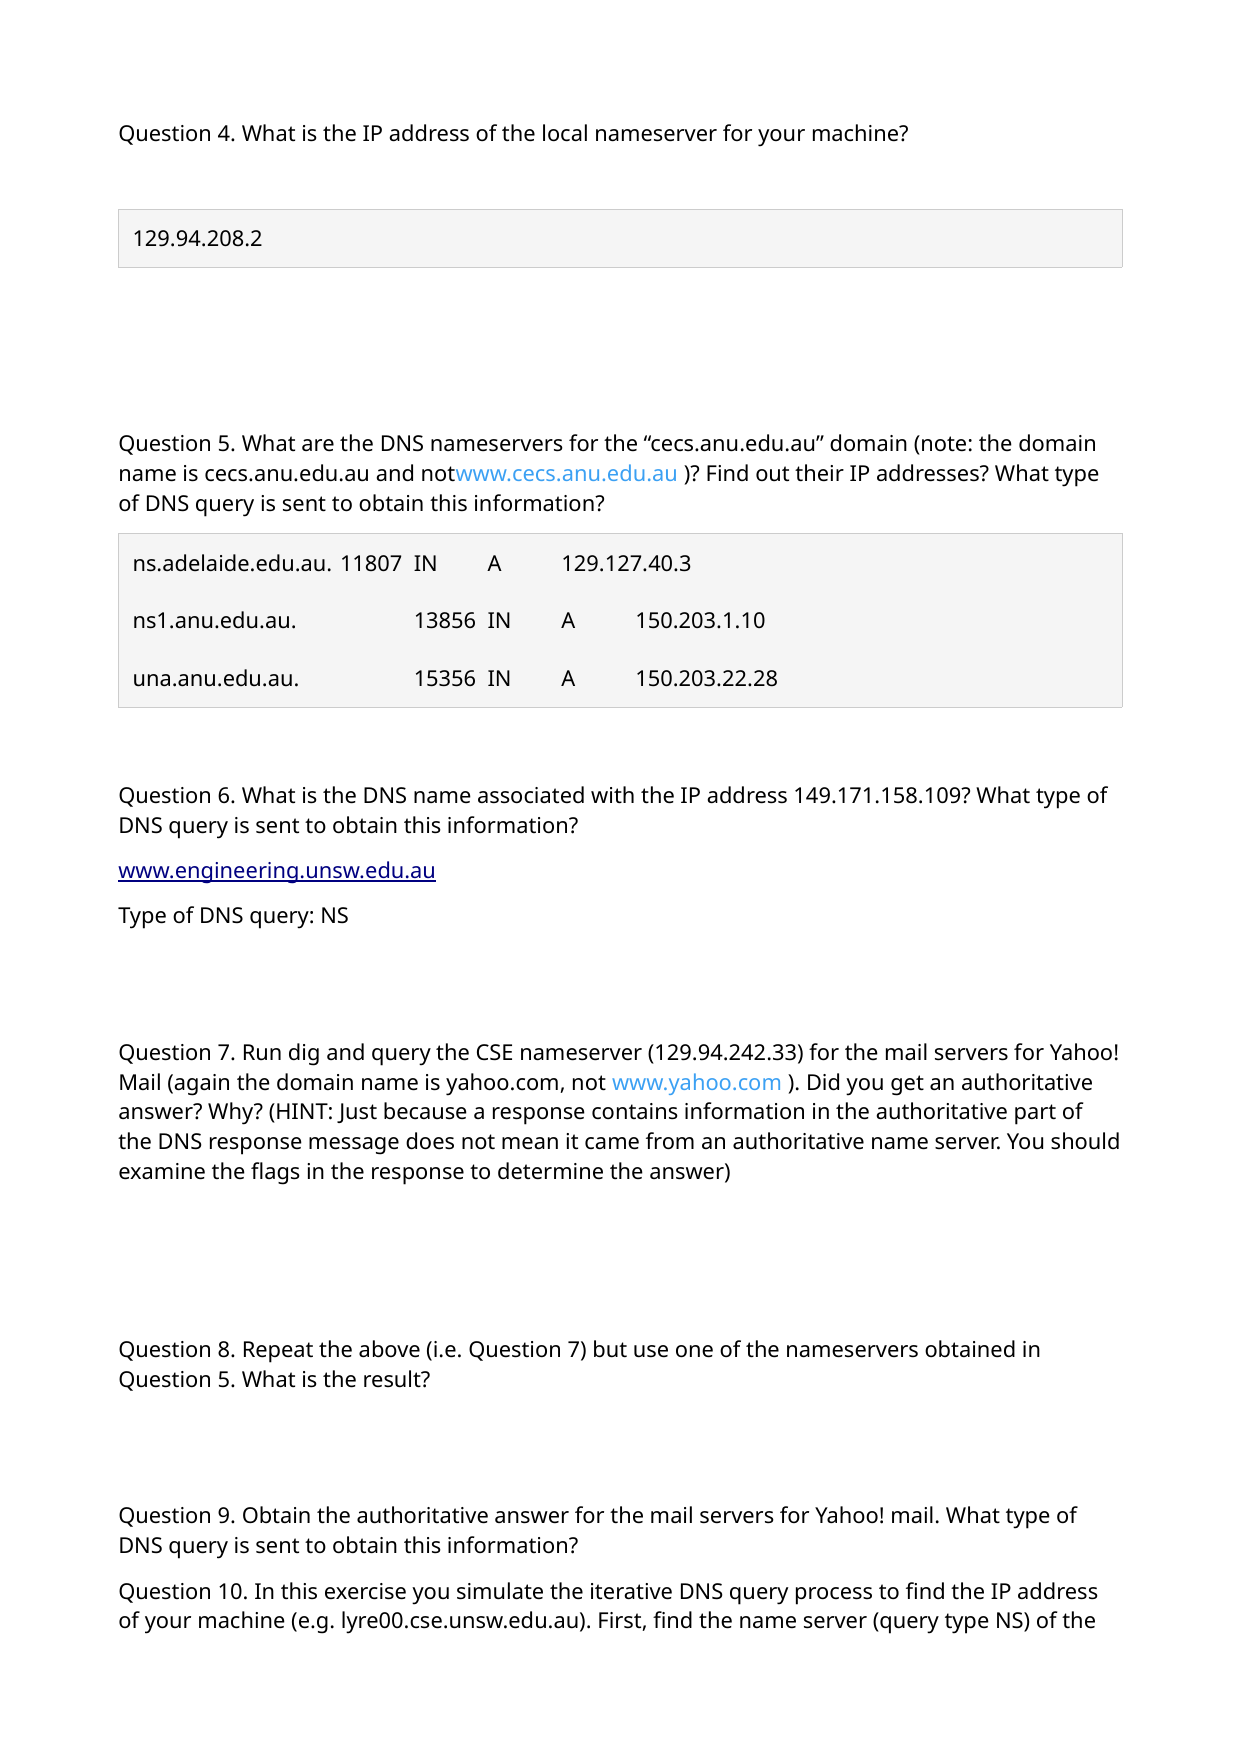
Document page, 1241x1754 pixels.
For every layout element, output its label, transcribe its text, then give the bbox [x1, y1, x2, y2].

text Question 5. What are the DNS nameservers for the “cecs.anu.edu.au” domain (note: the domain name is cecs.anu.edu.au and notwww.cecs.anu.edu.au )? Find out their IP addresses? What type of DNS query is sent to obtain this information? [118, 428, 1122, 518]
text Question 8. Repeat the above (i.e. Question 7) but use one of the nameservers obtained in Question 5. What is the result? [118, 1334, 1122, 1394]
text Question 7. Run dig and query the CSE nameserver (129.94.242.33) for the mail servers for Yahoo! Mail (again the domain name is yahoo.com, not www.yahoo.com ). Did you get an authoritative answer? Why? (HINT: Just because a response contains information in the authoritative part of the DNS response message does not mean it came from an authoritative name server. You should examine the flags in the response to determine the answer) [118, 1037, 1122, 1186]
text ns1.anu.edu.au. 13856 IN A 150.203.1.10 [119, 591, 1122, 635]
text Question 10. In this exercise you simulate the iterative DNS query process to find the IP address of your machine (e.g. lyre00.cse.unsw.edu.au). First, find the name server (query type NS) of the [118, 1576, 1122, 1635]
text www.engineering.unsw.edu.au [118, 855, 1122, 885]
text Type of DNS query: NS [118, 900, 1122, 930]
text 129.94.208.2 [119, 210, 1122, 267]
text Question 6. What is the DNS name associated with the IP address 149.171.158.109? What type of DNS query is sent to obtain this information? [118, 780, 1122, 839]
text ns.adelaide.edu.au. 11807 IN A 129.127.40.3 [119, 534, 1122, 577]
text Question 9. Obtain the authoritative answer for the mail servers for Yahoo! mail. What type of DNS query is sent to obtain this information? [118, 1500, 1122, 1560]
text una.anu.edu.au. 15356 IN A 150.203.22.28 [119, 649, 1122, 707]
text Question 4. What is the IP address of the local nameserver for your machine? [118, 118, 1122, 148]
